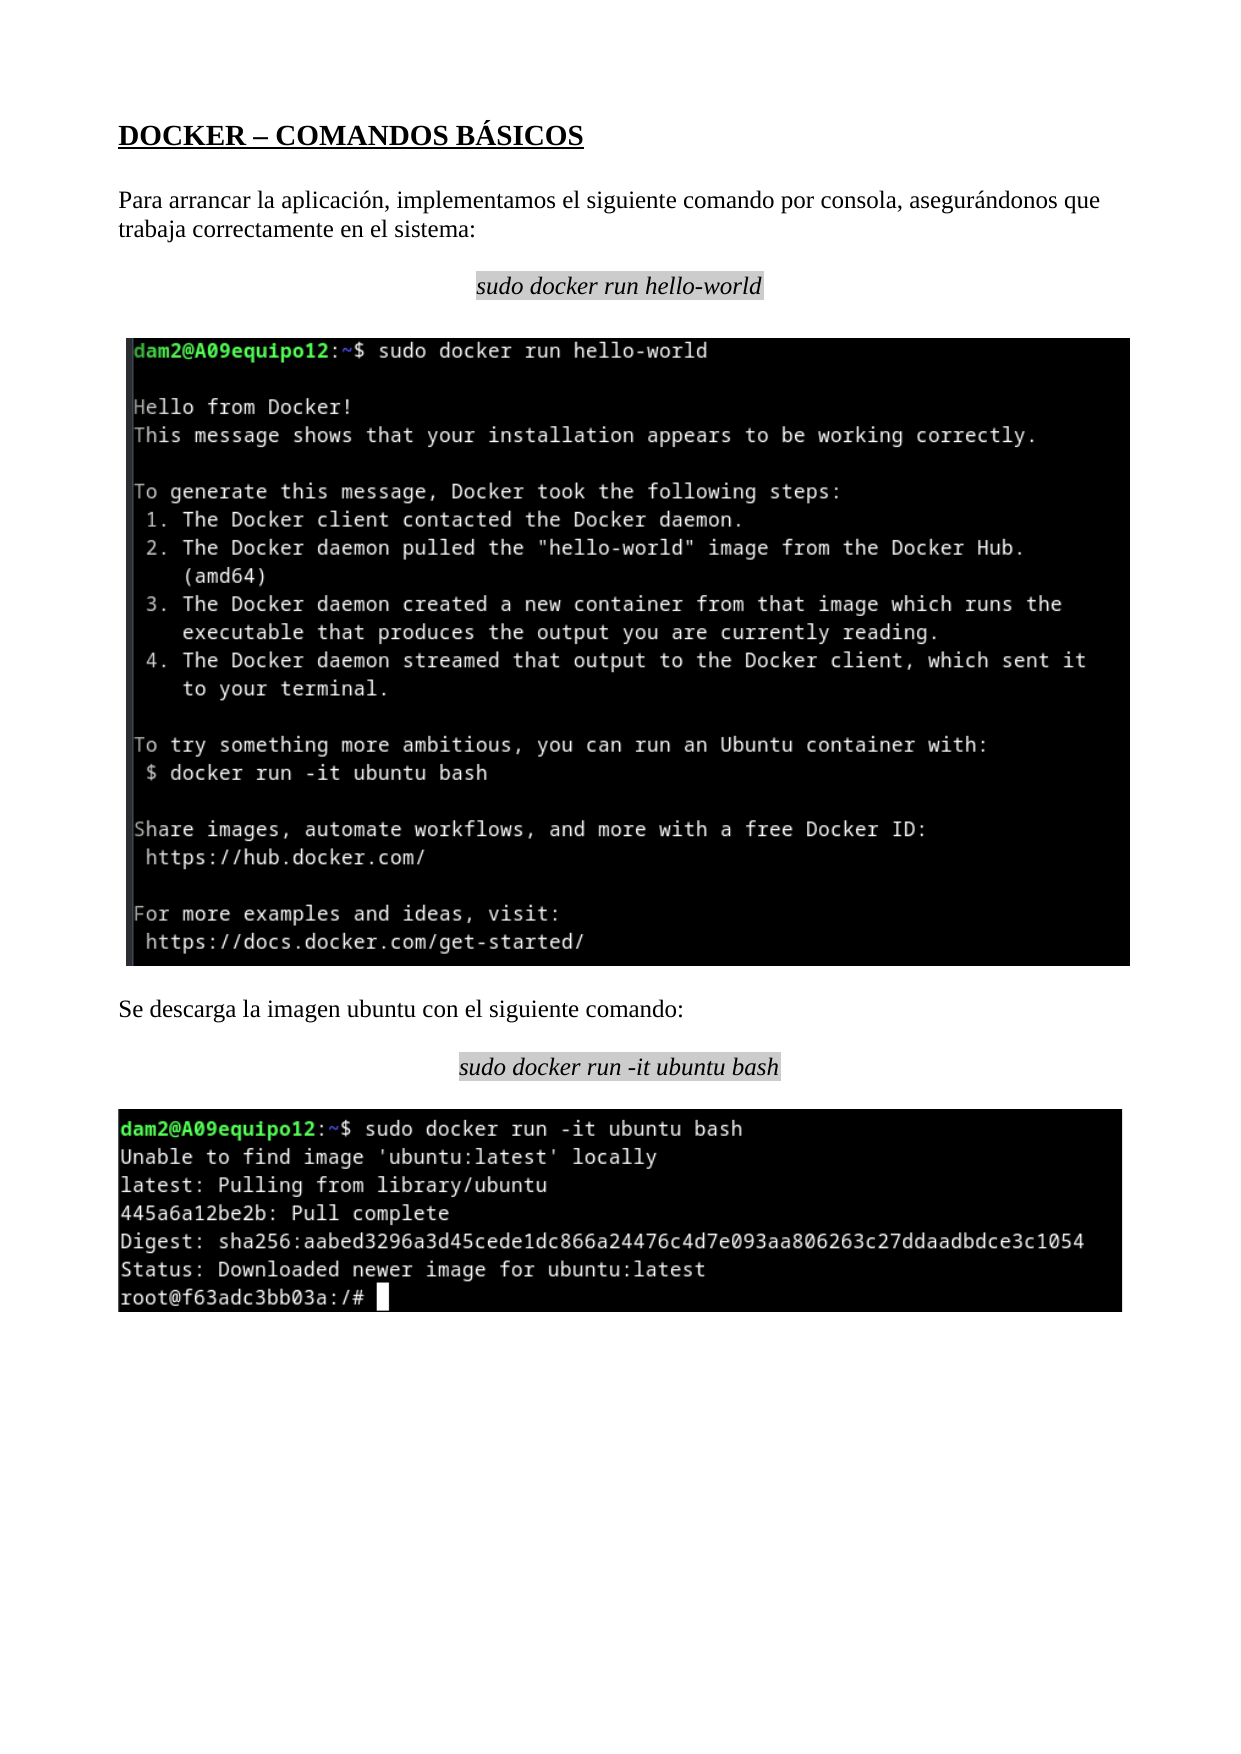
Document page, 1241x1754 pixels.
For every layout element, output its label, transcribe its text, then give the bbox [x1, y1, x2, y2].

text Para arrancar la aplicación, implementamos el siguiente comando por consola, asegurándonos que trabaja correctamente en el sistema: [118, 185, 1122, 243]
text Se descarga la imagen ubuntu con el siguiente comando: [118, 994, 1122, 1023]
text sudo docker run hello-world [118, 271, 1122, 300]
picture [118, 1109, 1123, 1312]
text sudo docker run -it ubuntu bash [118, 1052, 1122, 1081]
text DOCKER – COMANDOS BÁSICOS [118, 118, 1122, 152]
picture [126, 338, 1130, 966]
